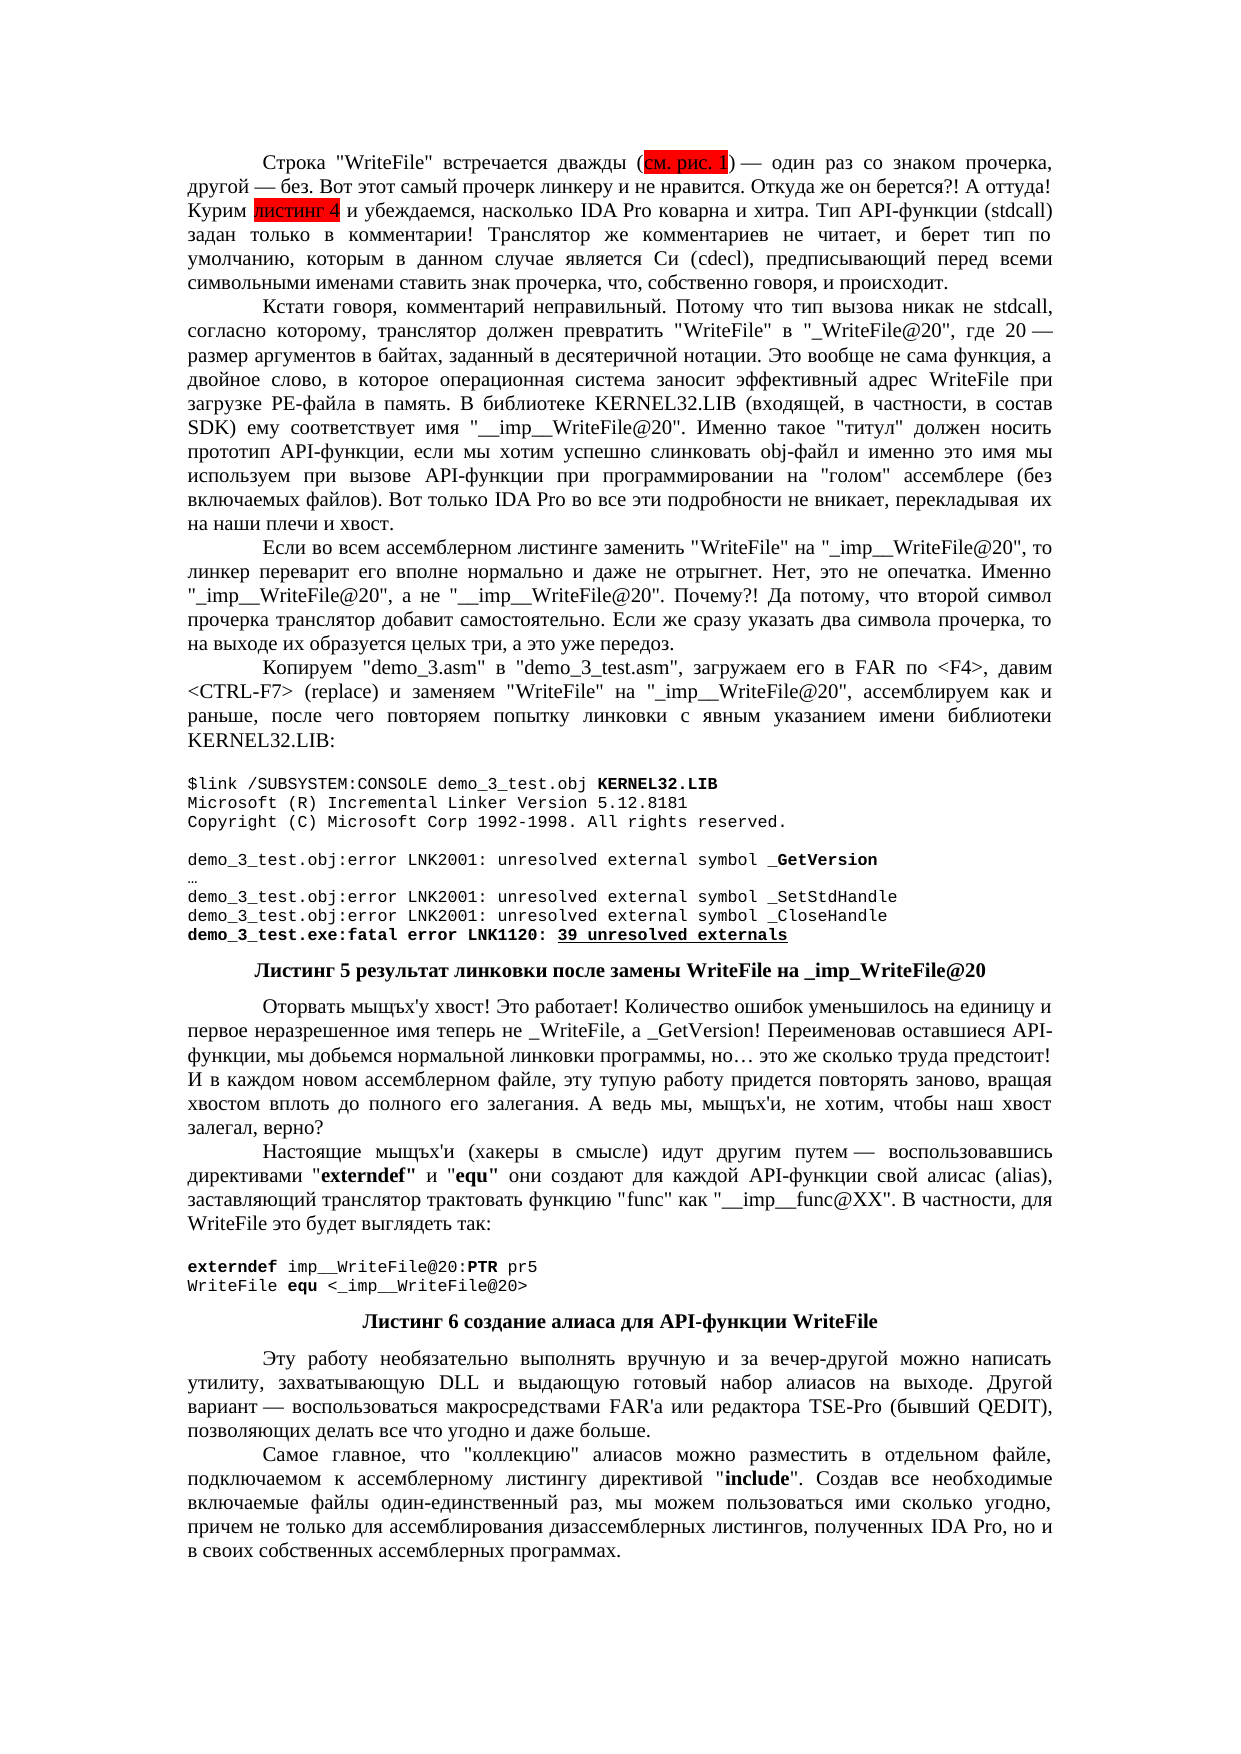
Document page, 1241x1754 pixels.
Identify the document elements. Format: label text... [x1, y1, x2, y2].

text Microsoft (R) Incremental Linker Version 5.12.8181 [187, 794, 1053, 813]
text Настоящие мыщъх'и (хакеры в смысле) идут другим путем — воспользовавшись директивами "externdef" и "equ" они создают для каждой API-функции свой алисас (alias), заставляющий транслятор трактовать функцию "func" как "__imp__func@XX". В частности, для WriteFile это будет выглядеть так: [187, 1139, 1053, 1235]
text Кстати говоря, комментарий неправильный. Потому что тип вызова никак не stdcall, согласно которому, транслятор должен превратить "WriteFile" в "_WriteFile@20", где 20 — размер аргументов в байтах, заданный в десятеричной нотации. Это вообще не сама функция, а двойное слово, в которое операционная система заносит эффективный адрес WriteFile при загрузке PE-файла в память. В библиотеке KERNEL32.LIB (входящей, в частности, в состав SDK) ему соответствует имя "__imp__WriteFile@20". Именно такое "титул" должен носить прототип API-функции, если мы хотим успешно слинковать obj-файл и именно это имя мы используем при вызове API-функции при программировании на "голом" ассемблере (без включаемых файлов). Вот только IDA Pro во все эти подробности не вникает, перекладывая их на наши плечи и хвост. [187, 294, 1053, 535]
text externdef imp__WriteFile@20:PTR pr5 [187, 1259, 1053, 1278]
text … [187, 870, 1053, 889]
text $link /SUBSYSTEM:CONSOLE demo_3_test.obj KERNEL32.LIB [187, 776, 1053, 794]
text Копируем "demo_3.asm" в "demo_3_test.asm", загружаем его в FAR по <F4>, давим <CTRL-F7> (replace) и заменяем "WriteFile" на "_imp__WriteFile@20", ассемблируем как и раньше, после чего повторяем попытку линковки с явным указанием имени библиотеки KERNEL32.LIB: [187, 655, 1053, 752]
text Эту работу необязательно выполнять вручную и за вечер-другой можно написать утилиту, захватывающую DLL и выдающую готовый набор алиасов на выходе. Другой вариант — воспользоваться макросредствами FAR'а или редактора TSE-Pro (бывший QEDIT), позволяющих делать все что угодно и даже больше. [187, 1346, 1053, 1442]
text demo_3_test.obj:error LNK2001: unresolved external symbol _CloseHandle [187, 908, 1053, 926]
text Листинг 6 создание алиаса для API-функции WriteFile [187, 1309, 1053, 1333]
text Если во всем ассемблерном листинге заменить "WriteFile" на "_imp__WriteFile@20", то линкер переварит его вполне нормально и даже не отрыгнет. Нет, это не опечатка. Именно "_imp__WriteFile@20", а не "__imp__WriteFile@20". Почему?! Да потому, что второй символ прочерка транслятор добавит самостоятельно. Если же сразу указать два символа прочерка, то на выходе их образуется целых три, а это уже передоз. [187, 535, 1053, 655]
text Copyright (C) Microsoft Corp 1992-1998. All rights reserved. [187, 813, 1053, 832]
text demo_3_test.obj:error LNK2001: unresolved external symbol _GetVersion [187, 851, 1053, 870]
text Строка "WriteFile" встречается дважды (см. рис. 1) — один раз со знаком прочерка, другой — без. Вот этот самый прочерк линкеру и не нравится. Откуда же он берется?! А оттуда! Курим листинг 4 и убеждаемся, насколько IDA Pro коварна и хитра. Тип API-функции (stdcall) задан только в комментарии! Транслятор же комментариев не читает, и берет тип по умолчанию, которым в данном случае является Си (cdecl), предписывающий перед всеми символьными именами ставить знак прочерка, что, собственно говоря, и происходит. [187, 150, 1053, 294]
text Оторвать мыщъх'у хвост! Это работает! Количество ошибок уменьшилось на единицу и первое неразрешенное имя теперь не _WriteFile, а _GetVersion! Переименовав оставшиеся API-функции, мы добьемся нормальной линковки программы, но… это же сколько труда предстоит! И в каждом новом ассемблерном файле, эту тупую работу придется повторять заново, вращая хвостом вплоть до полного его залегания. А ведь мы, мыщъх'и, не хотим, чтобы наш хвост залегал, верно? [187, 994, 1053, 1139]
text WriteFile equ <_imp__WriteFile@20> [187, 1278, 1053, 1297]
text Самое главное, что "коллекцию" алиасов можно разместить в отдельном файле, подключаемом к ассемблерному листингу директивой "include". Создав все необходимые включаемые файлы один-единственный раз, мы можем пользоваться ими сколько угодно, причем не только для ассемблирования дизассемблерных листингов, полученных IDA Pro, но и в своих собственных ассемблерных программах. [187, 1442, 1053, 1562]
text Листинг 5 результат линковки после замены WriteFile на _imp_WriteFile@20 [187, 958, 1053, 982]
text demo_3_test.obj:error LNK2001: unresolved external symbol _SetStdHandle [187, 889, 1053, 908]
text demo_3_test.exe:fatal error LNK1120: 39 unresolved externals [187, 926, 1053, 945]
